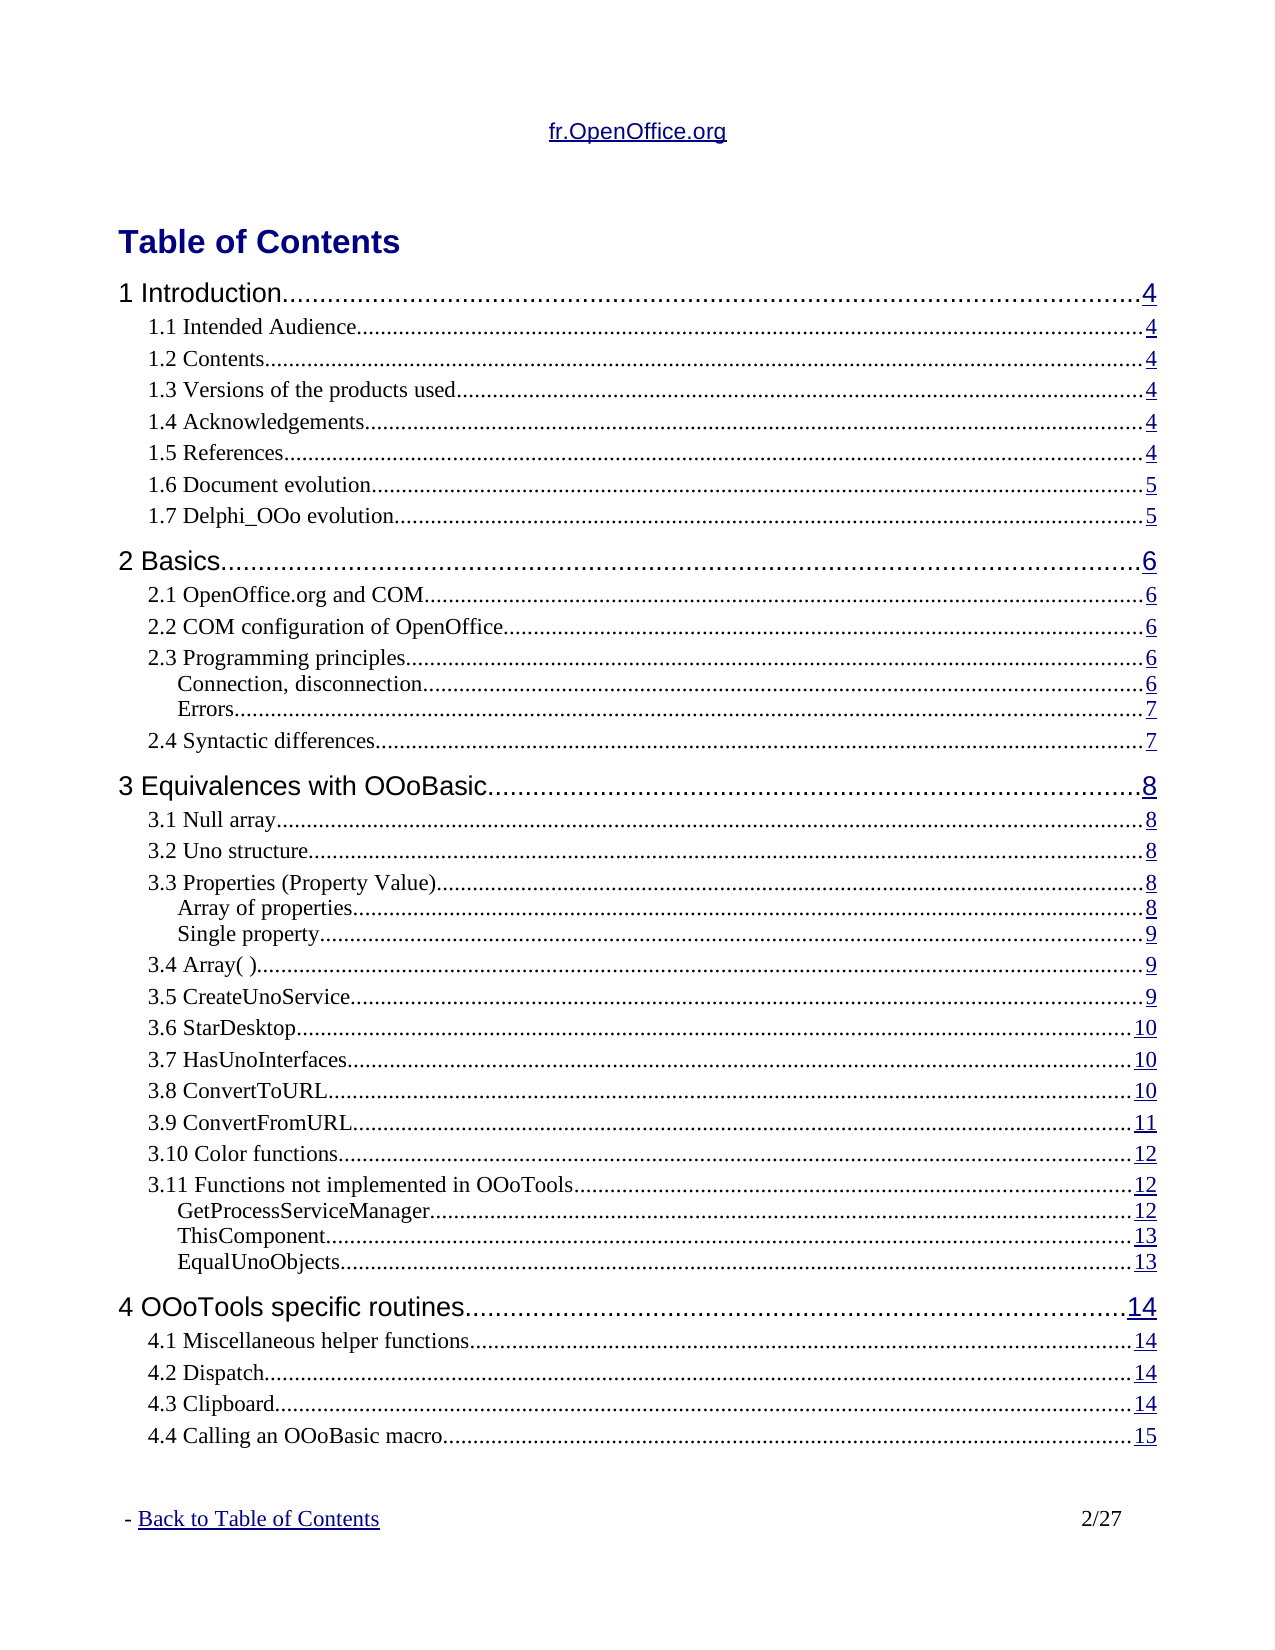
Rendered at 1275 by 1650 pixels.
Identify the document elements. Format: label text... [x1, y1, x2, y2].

text Single property 9 [177, 921, 1157, 946]
text 2.4 Syntactic differences 7 [148, 728, 1157, 753]
text 1.5 References 4 [148, 440, 1157, 466]
text 2.2 COM configuration of OpenOffice 6 [148, 614, 1157, 639]
text Errors 7 [177, 696, 1157, 722]
text 3.8 ConvertToURL 10 [148, 1078, 1157, 1103]
text 4.4 Calling an OOoBasic macro 15 [148, 1422, 1157, 1448]
text 1 Introduction 4 [118, 278, 1157, 308]
text 4 OOoTools specific routines 14 [118, 1292, 1157, 1322]
text 1.3 Versions of the products used 4 [148, 377, 1157, 403]
text 3.9 ConvertFromURL 11 [148, 1109, 1157, 1135]
text Array of properties 8 [177, 895, 1157, 921]
text 3.3 Properties (Property Value) 8 [148, 870, 1157, 895]
text 3.2 Uno structure 8 [148, 838, 1157, 864]
text 3.10 Color functions 12 [148, 1141, 1157, 1166]
text 4.2 Dispatch 14 [148, 1359, 1157, 1385]
text 3.7 HasUnoInterfaces 10 [148, 1047, 1157, 1072]
text 4.1 Miscellaneous helper functions 14 [148, 1328, 1157, 1354]
text 1.6 Document evolution 5 [148, 472, 1157, 497]
text 4.3 Clipboard 14 [148, 1391, 1157, 1417]
text 1.1 Intended Audience 4 [148, 314, 1157, 340]
text 3 Equivalences with OOoBasic 8 [118, 771, 1157, 801]
text 2 Basics 6 [118, 546, 1157, 576]
text 3.1 Null array 8 [148, 807, 1157, 832]
text EqualUnoObjects 13 [177, 1249, 1157, 1274]
text 1.2 Contents 4 [148, 346, 1157, 371]
text ThisComponent 13 [177, 1223, 1157, 1249]
text 3.11 Functions not implemented in OOoTools 12 [148, 1172, 1157, 1198]
subtitle Table of Contents [118, 223, 1157, 261]
text 1.7 Delphi_OOo evolution 5 [148, 503, 1157, 528]
text 2.1 OpenOffice.org and COM 6 [148, 582, 1157, 608]
text Connection, disconnection 6 [177, 671, 1157, 696]
text 3.4 Array( ) 9 [148, 952, 1157, 978]
text 2.3 Programming principles 6 [148, 645, 1157, 671]
text 1.4 Acknowledgements 4 [148, 409, 1157, 434]
text GetProcessServiceManager 12 [177, 1198, 1157, 1223]
text 3.5 CreateUnoService 9 [148, 984, 1157, 1009]
text 3.6 StarDesktop 10 [148, 1015, 1157, 1041]
